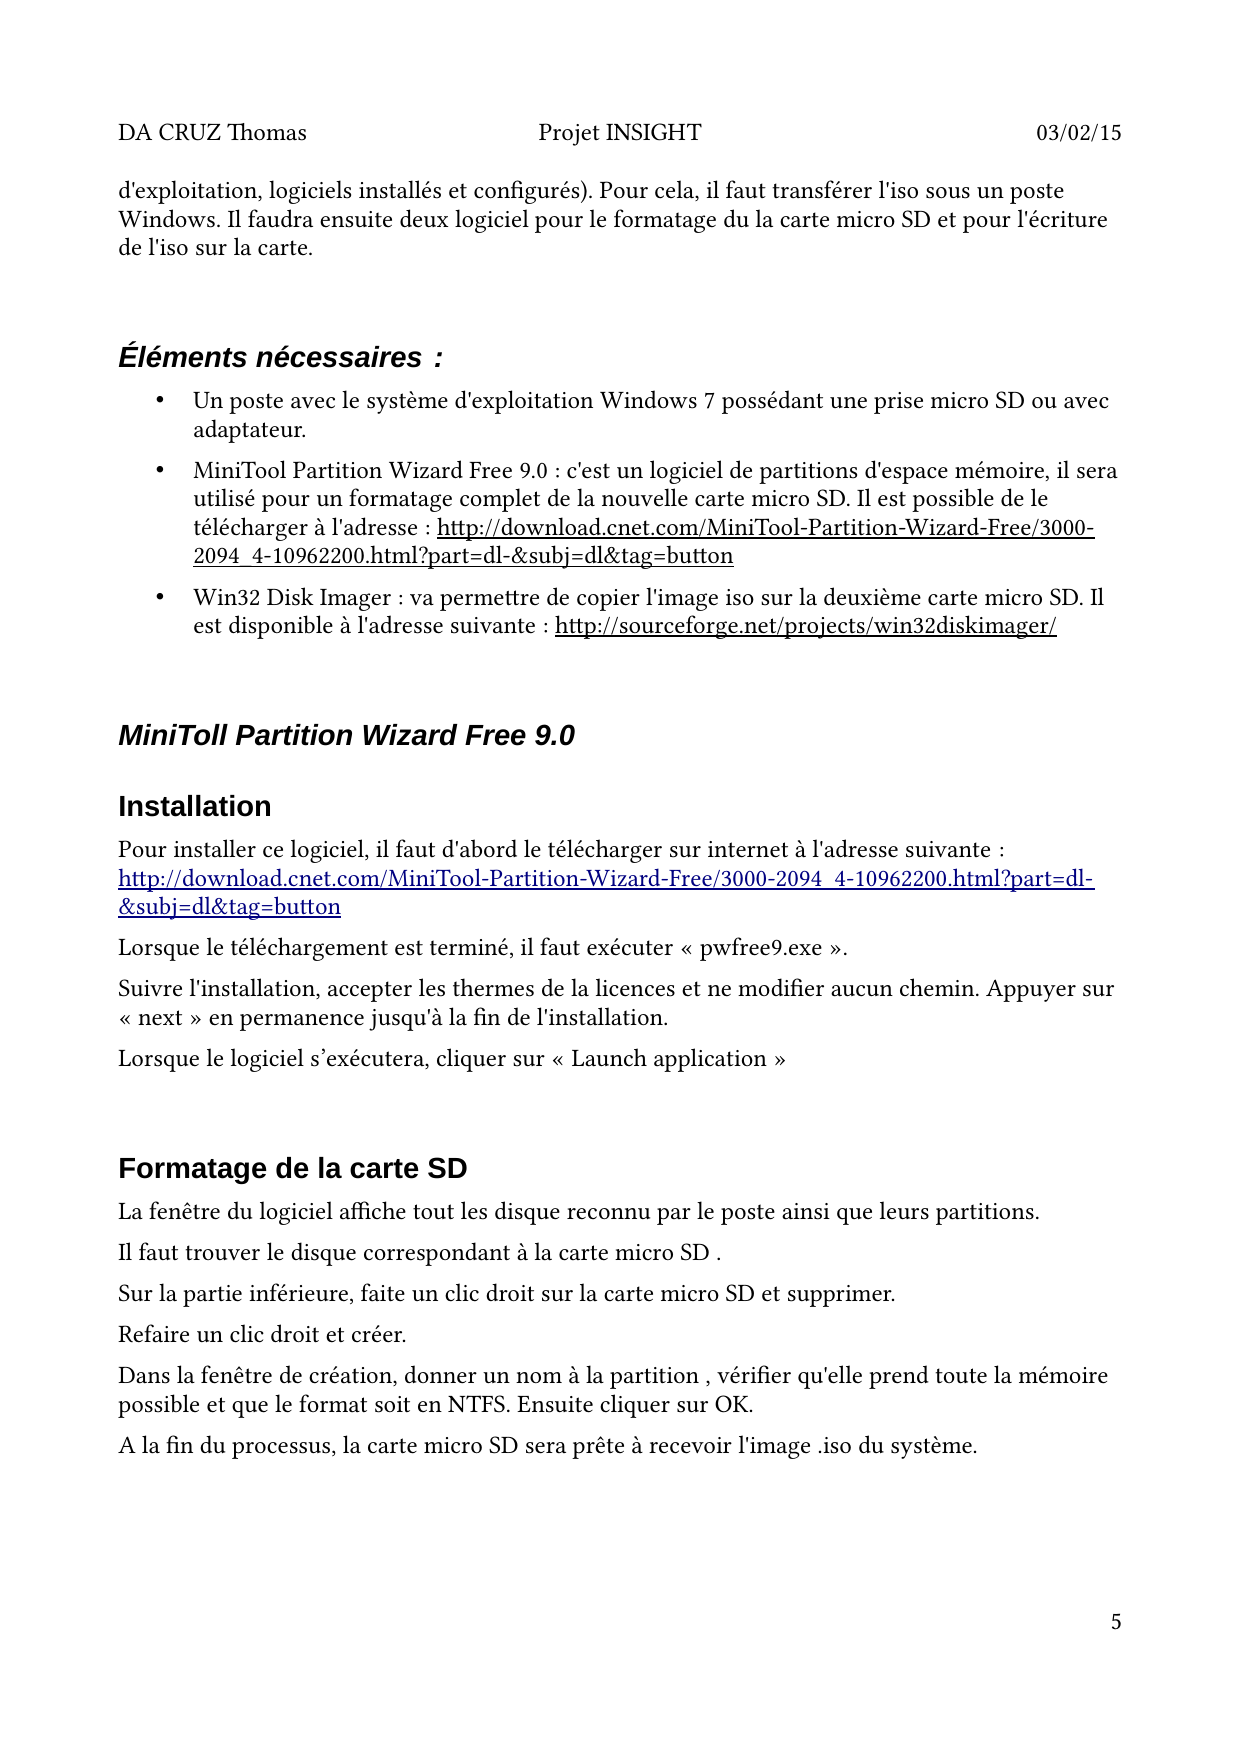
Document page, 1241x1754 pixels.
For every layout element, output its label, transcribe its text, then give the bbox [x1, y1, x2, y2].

text Pour installer ce logiciel, il faut d'abord le télécharger sur internet à l'adresse suivante : http://download.cnet.com/MiniTool-Partition-Wizard-Free/3000-2094_4-10962200.html?part=dl-&subj=dl&tag=button [118, 835, 1122, 921]
text Suivre l'installation, accepter les thermes de la licences et ne modifier aucun chemin. Appuyer sur « next » en permanence jusqu'à la fin de l'installation. [118, 974, 1122, 1032]
subtitle Installation [118, 789, 1122, 823]
text Lorsque le logiciel s’exécutera, cliquer sur « Launch application » [118, 1044, 1122, 1073]
text Dans la fenêtre de création, donner un nom à la partition , vérifier qu'elle prend toute la mémoire possible et que le format soit en NTFS. Ensuite cliquer sur OK. [118, 1361, 1122, 1418]
text d'exploitation, logiciels installés et configurés). Pour cela, il faut transférer l'iso sous un poste Windows. Il faudra ensuite deux logiciel pour le formatage du la carte micro SD et pour l'écriture de l'iso sur la carte. [118, 176, 1122, 262]
text Lorsque le téléchargement est terminé, il faut exécuter « pwfree9.exe ». [118, 933, 1122, 962]
text Il faut trouver le disque correspondant à la carte micro SD . [118, 1238, 1122, 1267]
subtitle Formatage de la carte SD [118, 1151, 1122, 1185]
text Refaire un clic droit et créer. [118, 1320, 1122, 1349]
subtitle Éléments nécessaires : [118, 340, 1122, 374]
list Un poste avec le système d'exploitation Windows 7 possédant une prise micro SD ou avec adaptateur. [156, 386, 1122, 443]
subtitle MiniToll Partition Wizard Free 9.0 [118, 718, 1122, 752]
text A la fin du processus, la carte micro SD sera prête à recevoir l'image .iso du système. [118, 1431, 1122, 1459]
list Win32 Disk Imager : va permettre de copier l'image iso sur la deuxième carte micro SD. Il est disponible à l'adresse suivante : http://sourceforge.net/projects/win32diskimager/ [156, 583, 1122, 640]
list MiniTool Partition Wizard Free 9.0 : c'est un logiciel de partitions d'espace mémoire, il sera utilisé pour un formatage complet de la nouvelle carte micro SD. Il est possible de le télécharger à l'adresse : http://download.cnet.com/MiniTool-Partition-Wizard-Free/3000-2094_4-10962200.html?part=dl-&subj=dl&tag=button [156, 456, 1122, 570]
text Sur la partie inférieure, faite un clic droit sur la carte micro SD et supprimer. [118, 1279, 1122, 1308]
text La fenêtre du logiciel affiche tout les disque reconnu par le poste ainsi que leurs partitions. [118, 1197, 1122, 1226]
